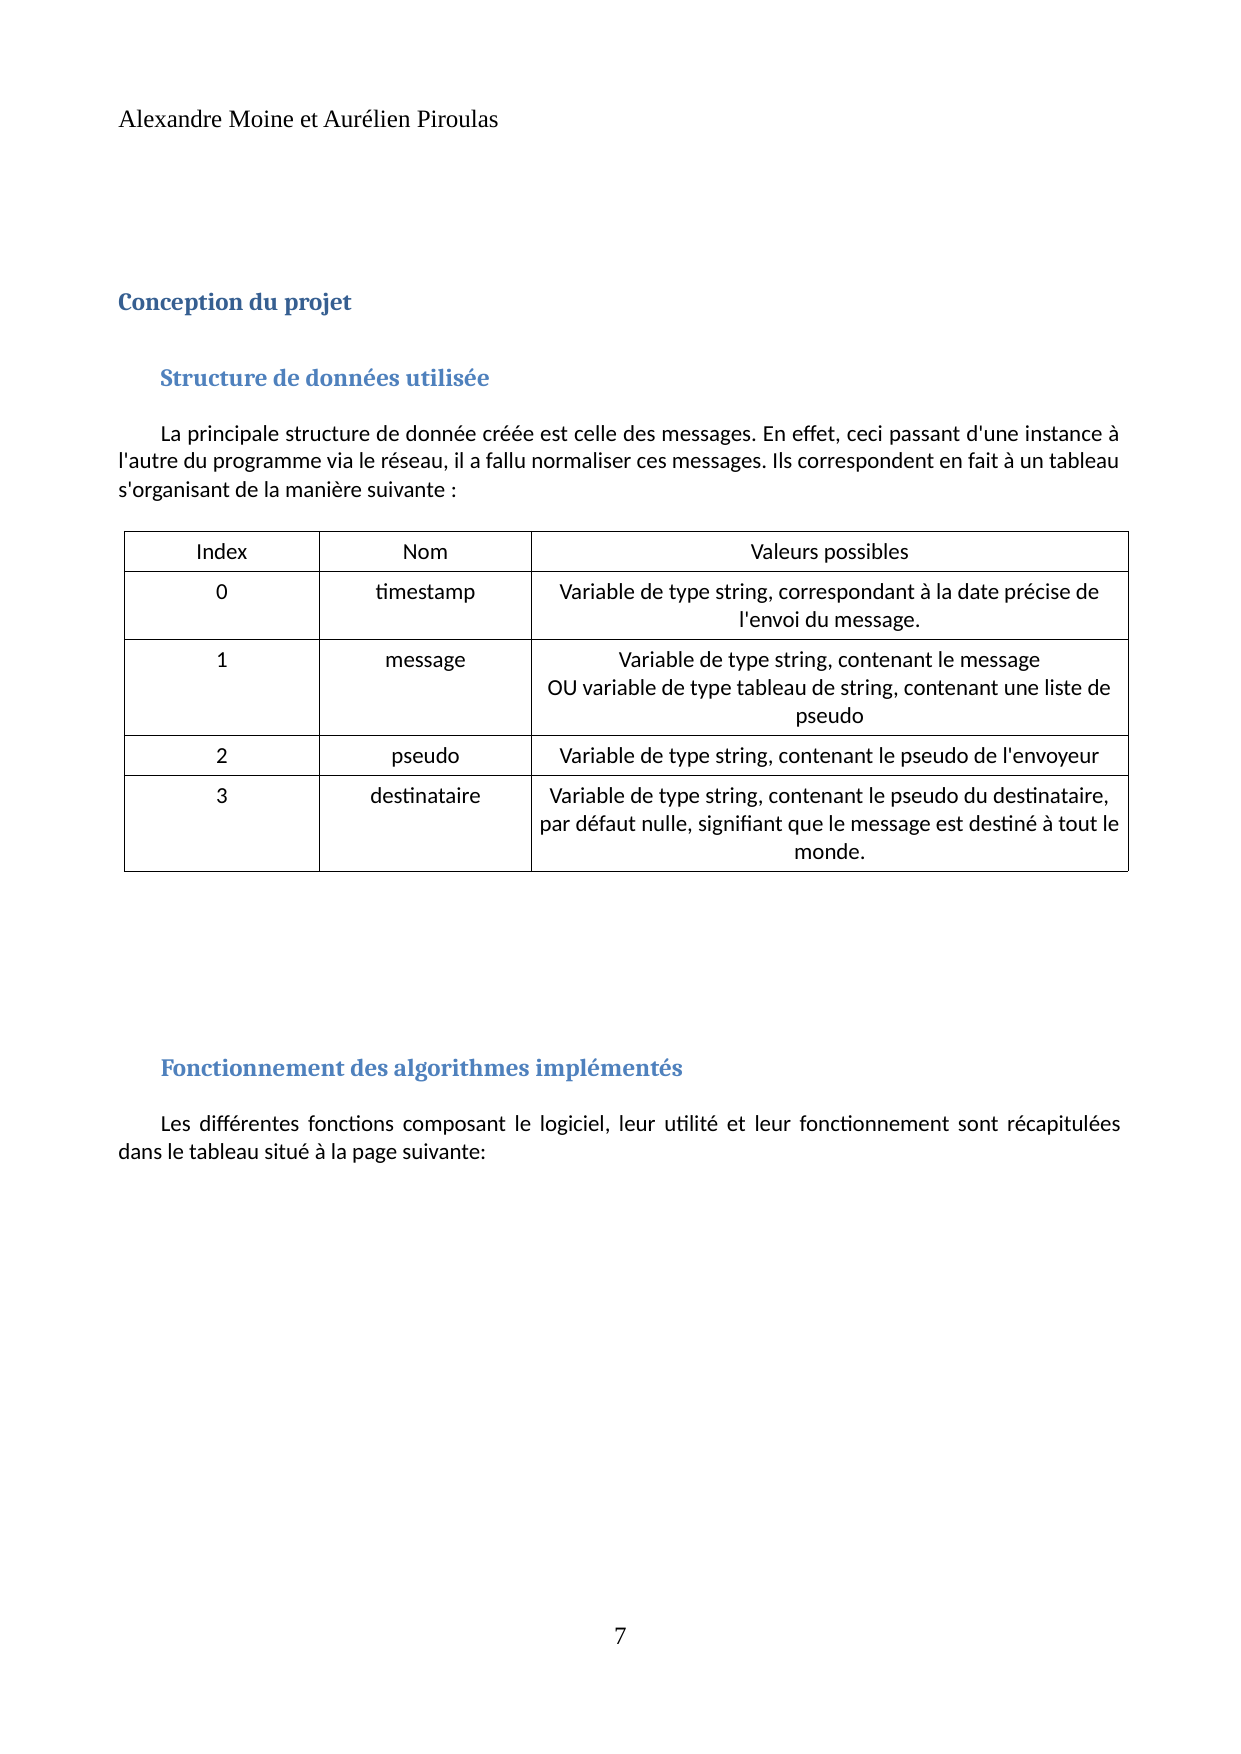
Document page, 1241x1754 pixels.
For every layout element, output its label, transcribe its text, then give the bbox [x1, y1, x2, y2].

table_cell Variable de type string, contenant le pseudo du destinataire, par défaut nulle, signifiant que le message est destiné à tout le monde. [532, 776, 1128, 871]
table_cell 3 [125, 776, 319, 871]
table_cell timestamp [320, 572, 531, 639]
subtitle Conception du projet [118, 288, 1122, 316]
table_cell Variable de type string, contenant le message OU variable de type tableau de string, contenant une liste de pseudo [532, 640, 1128, 735]
text Les différentes fonctions composant le logiciel, leur utilité et leur fonctionnement sont récapitulées dans le tableau situé à la page suivante: [118, 1109, 1122, 1165]
table_cell message [320, 640, 531, 735]
table_cell Variable de type string, contenant le pseudo de l'envoyeur [532, 736, 1128, 775]
text La principale structure de donnée créée est celle des messages. En effet, ceci passant d'une instance à l'autre du programme via le réseau, il a fallu normaliser ces messages. Ils correspondent en fait à un tableau s'organisant de la manière suivante : [118, 419, 1122, 503]
table_header Index [125, 532, 319, 571]
table_cell pseudo [320, 736, 531, 775]
table_cell 2 [125, 736, 319, 775]
table_cell destinataire [320, 776, 531, 871]
table_cell 0 [125, 572, 319, 639]
subtitle Fonctionnement des algorithmes implémentés [118, 1054, 1122, 1082]
table_header Valeurs possibles [532, 532, 1128, 571]
table_header Nom [320, 532, 531, 571]
subtitle Structure de données utilisée [118, 363, 1122, 392]
table_cell 1 [125, 640, 319, 735]
table_cell Variable de type string, correspondant à la date précise de l'envoi du message. [532, 572, 1128, 639]
